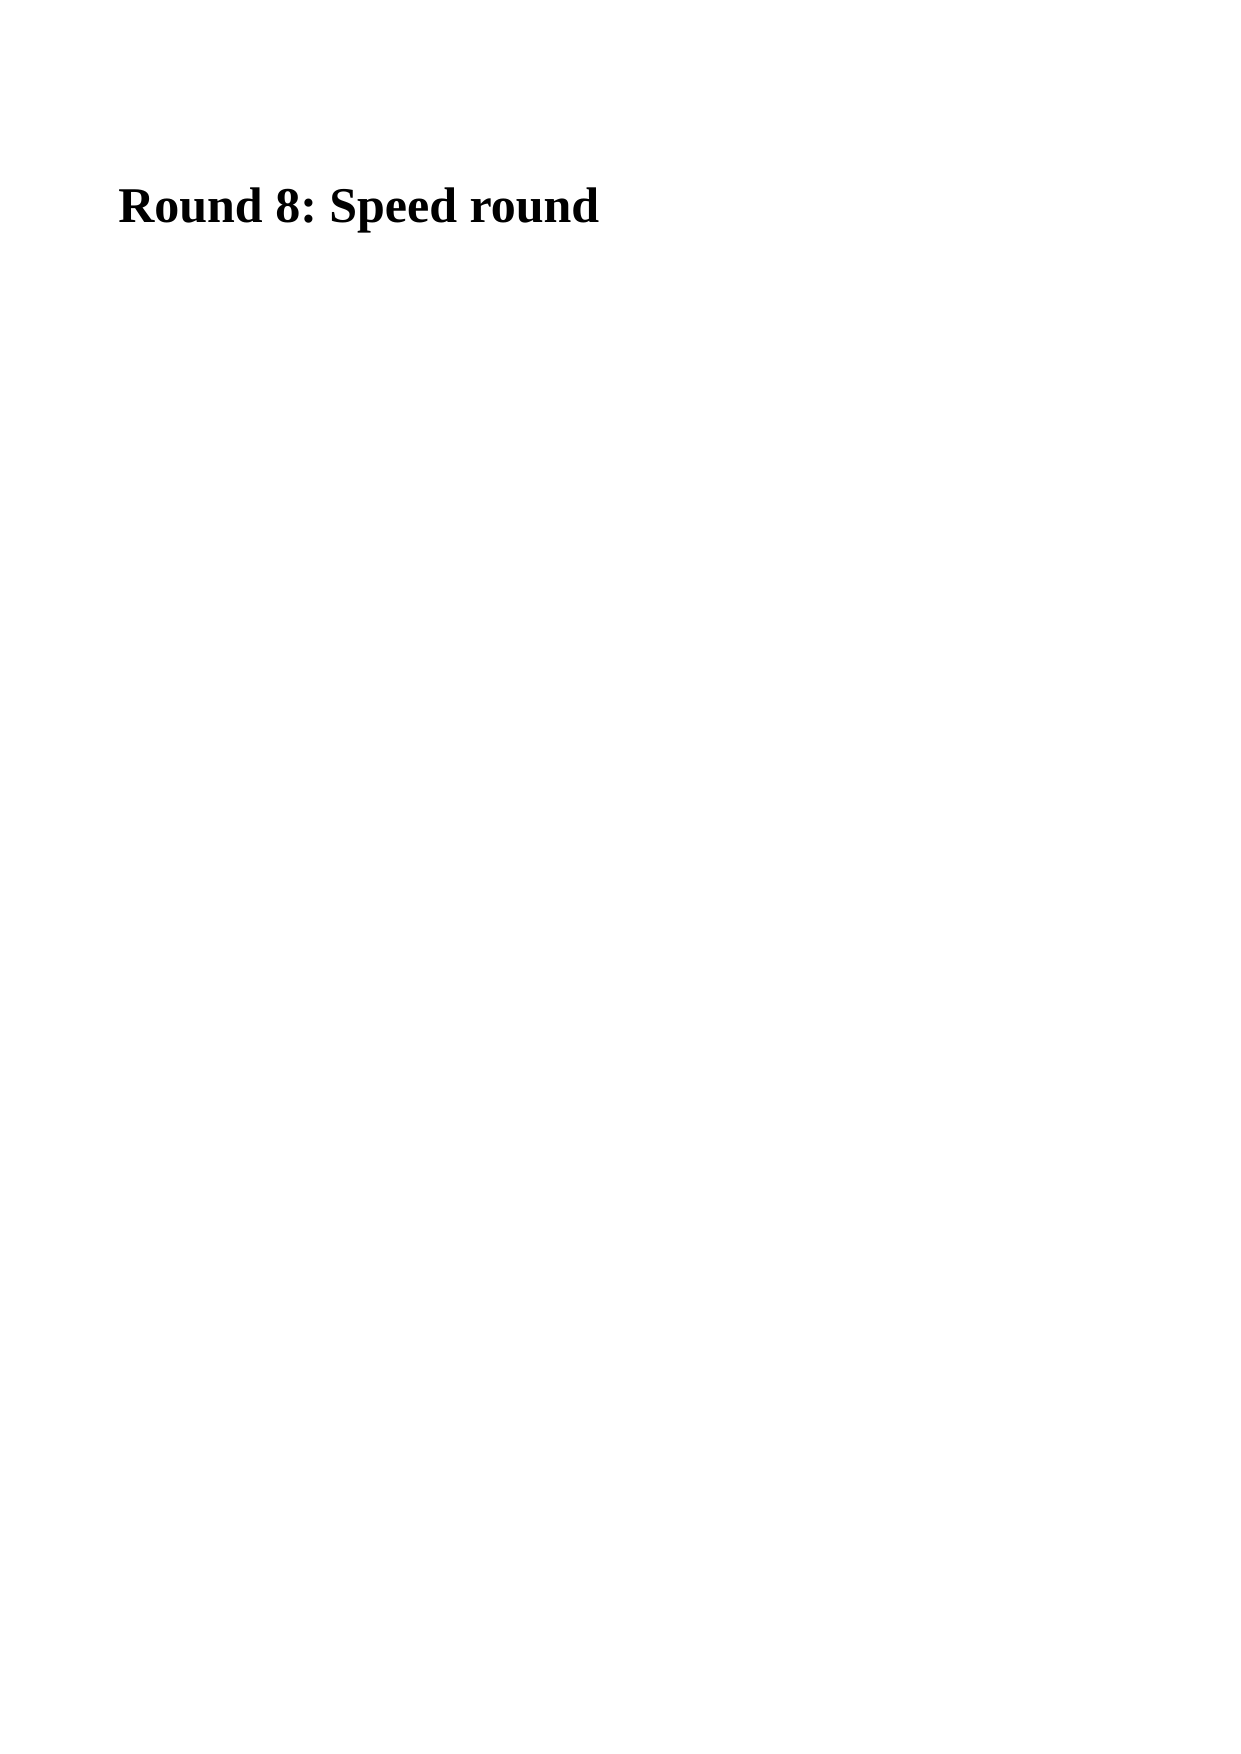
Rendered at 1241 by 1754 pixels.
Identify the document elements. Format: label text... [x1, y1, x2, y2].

text Round 8: Speed round [118, 176, 1122, 233]
